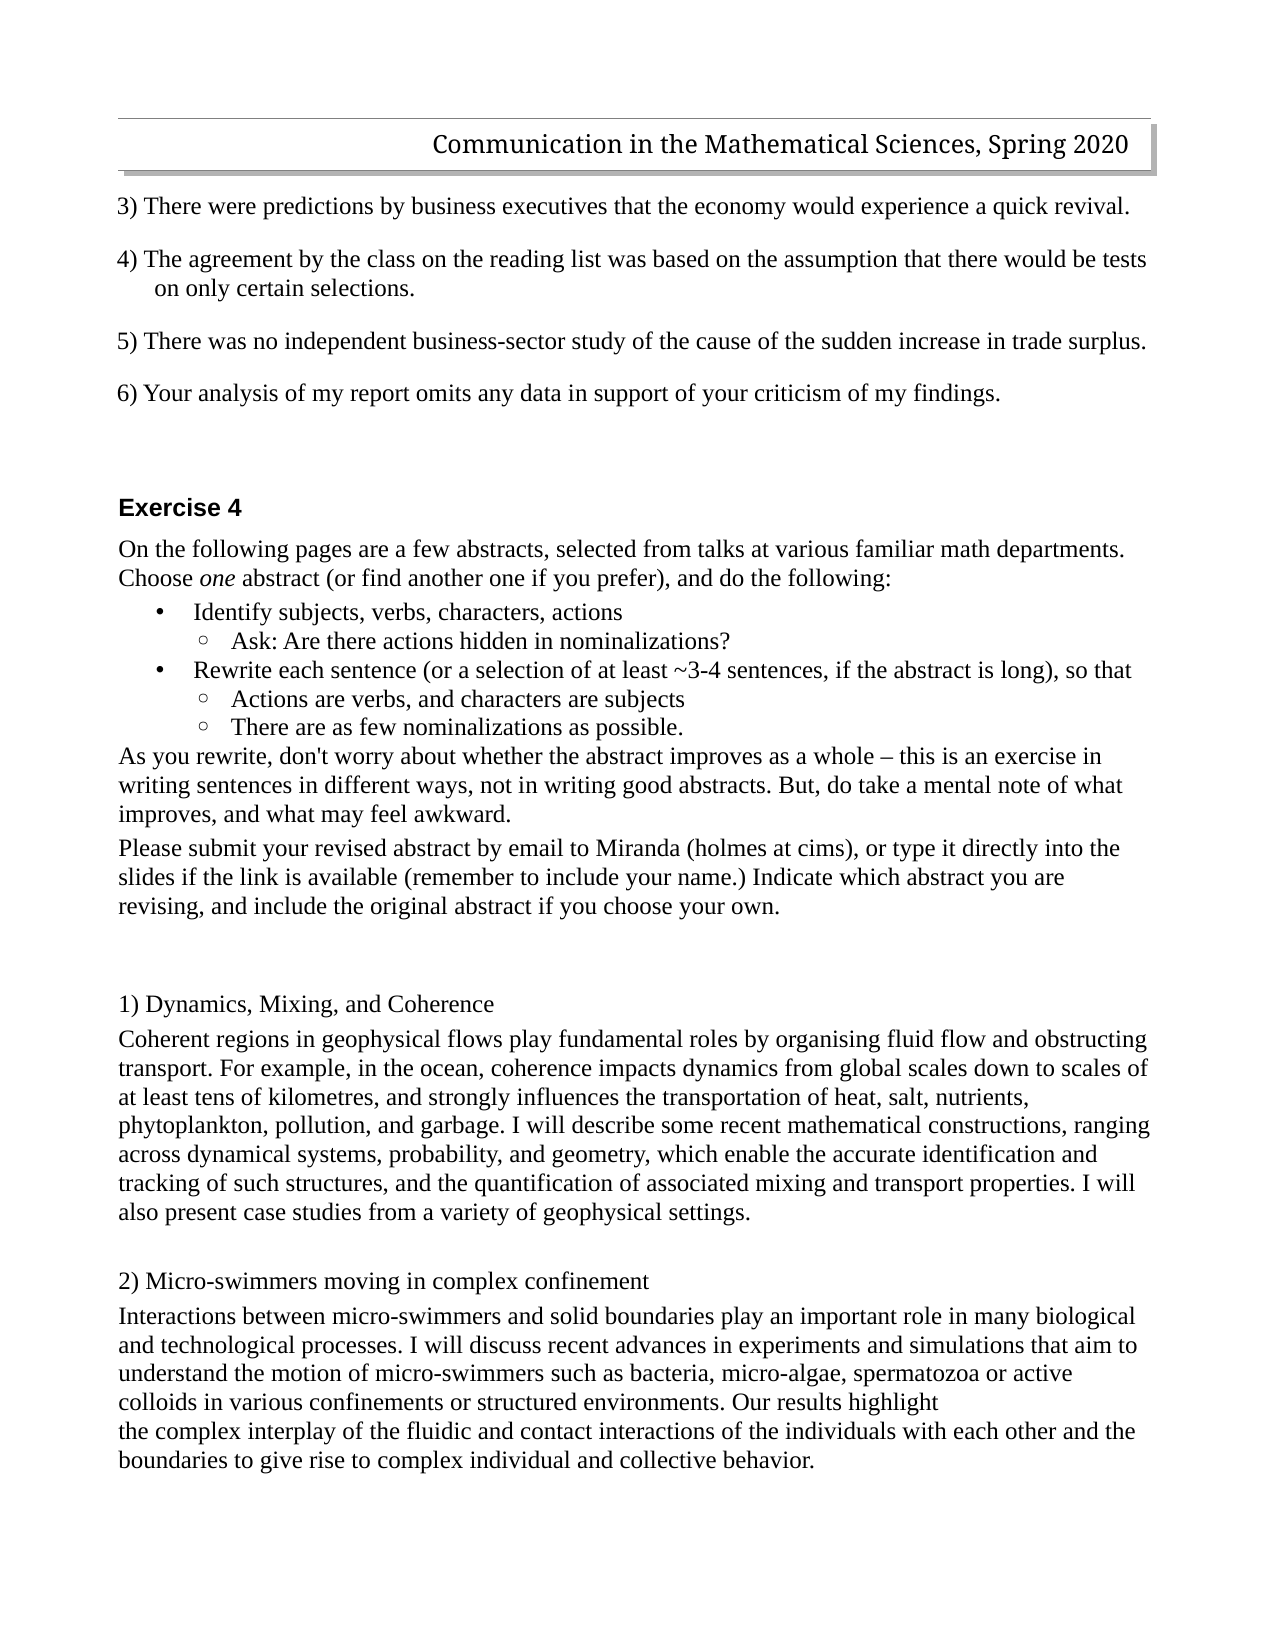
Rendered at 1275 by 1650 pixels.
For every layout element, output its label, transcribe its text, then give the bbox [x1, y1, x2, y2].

subtitle Exercise 4 [118, 493, 1157, 521]
text Interactions between micro-swimmers and solid boundaries play an important role in many biological and technological processes. I will discuss recent advances in experiments and simulations that aim to understand the motion of micro-swimmers such as bacteria, micro-algae, spermatozoa or active colloids in various confinements or structured environments. Our results highlight the complex interplay of the fluidic and contact interactions of the individuals with each other and the boundaries to give rise to complex individual and collective behavior. [118, 1301, 1157, 1473]
list 3) There were predictions by business executives that the economy would experience a quick revival. [117, 191, 1157, 220]
list Actions are verbs, and characters are subjects [193, 684, 1157, 712]
text Coherent regions in geophysical flows play fundamental roles by organising fluid flow and obstructing transport. For example, in the ocean, coherence impacts dynamics from global scales down to scales of at least tens of kilometres, and strongly influences the transportation of heat, salt, nutrients, phytoplankton, pollution, and garbage. I will describe some recent mathematical constructions, ranging across dynamical systems, probability, and geometry, which enable the accurate identification and tracking of such structures, and the quantification of associated mixing and transport properties. I will also present case studies from a variety of geophysical settings. [118, 1024, 1157, 1225]
list 6) Your analysis of my report omits any data in support of your criticism of my findings. [117, 378, 1157, 407]
list 5) There was no independent business-sector study of the cause of the sudden increase in trade surplus. [117, 326, 1157, 354]
text 1) Dynamics, Mixing, and Coherence [118, 989, 1157, 1018]
list Rewrite each sentence (or a selection of at least ~3-4 sentences, if the abstract is long), so that [156, 655, 1157, 684]
list 4) The agreement by the class on the reading list was based on the assumption that there would be tests on only certain selections. [117, 244, 1157, 302]
text As you rewrite, don't worry about whether the abstract improves as a whole – this is an exercise in writing sentences in different ways, not in writing good abstracts. But, do take a mental note of what improves, and what may feel awkward. [118, 741, 1157, 827]
list There are as few nominalizations as possible. [193, 712, 1157, 741]
list Identify subjects, verbs, characters, actions [156, 597, 1157, 626]
list Ask: Are there actions hidden in nominalizations? [193, 626, 1157, 655]
text Please submit your revised abstract by email to Miranda (holmes at cims), or type it directly into the slides if the link is available (remember to include your name.) Indicate which abstract you are revising, and include the original abstract if you choose your own. [118, 833, 1157, 920]
text On the following pages are a few abstracts, selected from talks at various familiar math departments. Choose one abstract (or find another one if you prefer), and do the following: [118, 534, 1157, 591]
text 2) Micro-swimmers moving in complex confinement [118, 1266, 1157, 1295]
